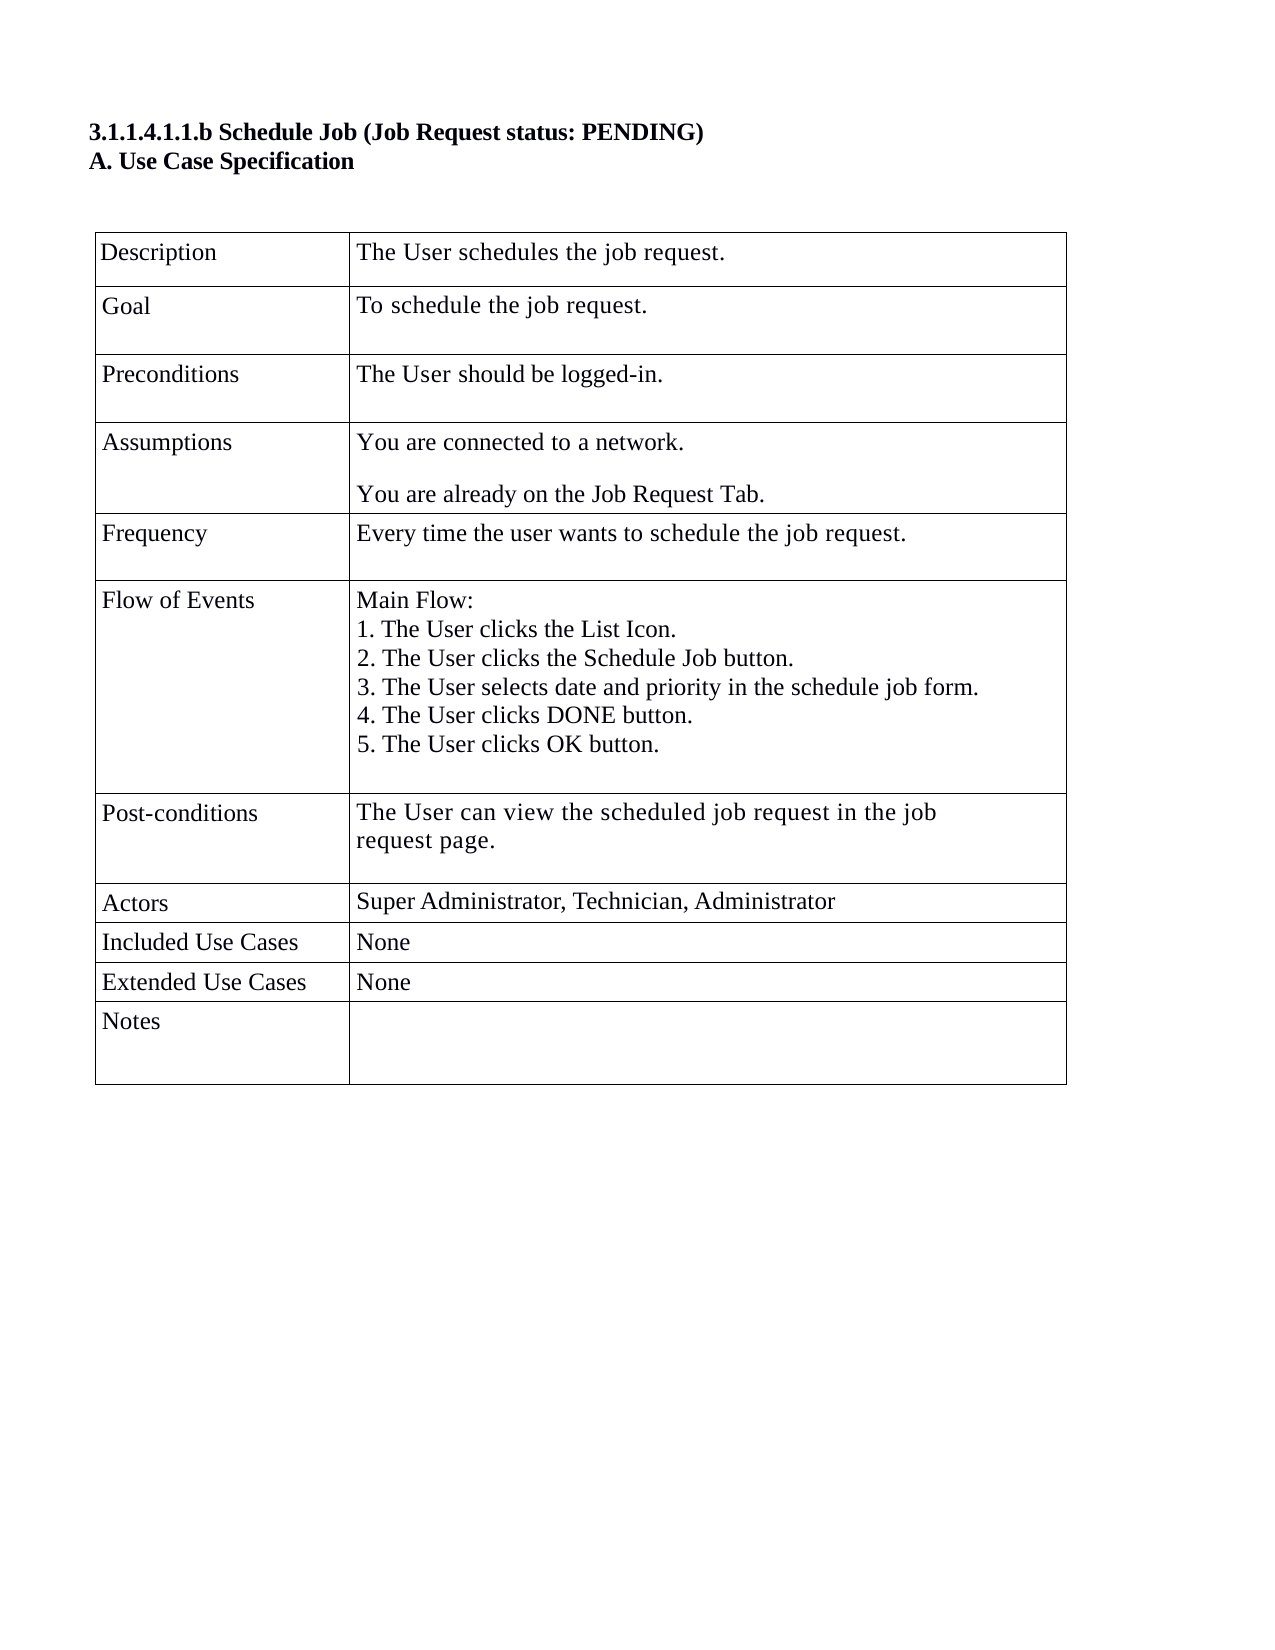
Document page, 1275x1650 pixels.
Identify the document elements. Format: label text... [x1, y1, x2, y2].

table_header Description Description [96, 233, 349, 286]
table_cell Preconditions [96, 355, 349, 422]
table_cell Actors [96, 884, 349, 922]
table_cell Goal [96, 287, 349, 354]
table_cell None [350, 923, 1066, 962]
text A. Use Case Specification [88, 146, 1186, 175]
table_cell To schedule the job request. [350, 287, 1066, 354]
table_cell Frequency [96, 514, 349, 580]
table_cell None [350, 963, 1066, 1001]
table_header The User schedules the job request. [350, 233, 1066, 286]
table_cell Post-conditions [96, 794, 349, 882]
table_cell You are connected to a network. You are already on the Job Request Tab. [350, 423, 1066, 513]
table_cell Flow of Events [96, 581, 349, 793]
table_cell Notes [96, 1002, 349, 1084]
table_cell [350, 1002, 1066, 1084]
table_cell Assumptions [96, 423, 349, 513]
table_cell The User should be logged-in. [350, 355, 1066, 422]
table_cell Super Administrator, Technician, Administrator [350, 884, 1066, 922]
table_cell Included Use Cases [96, 923, 349, 962]
text 3.1.1.4.1.1.b Schedule Job (Job Request status: PENDING) [88, 117, 1186, 146]
table_cell The User can view the scheduled job request in the job request page. [350, 794, 1066, 882]
table_cell Main Flow: 1. The User clicks the List Icon. 2. The User clicks the Schedule Job button. 3. The User selects date and priority in the schedule job form. 4. The User clicks DONE button. 5. The User clicks OK button. [350, 581, 1066, 793]
table_cell Extended Use Cases [96, 963, 349, 1001]
table_cell Every time the user wants to schedule the job request. [350, 514, 1066, 580]
